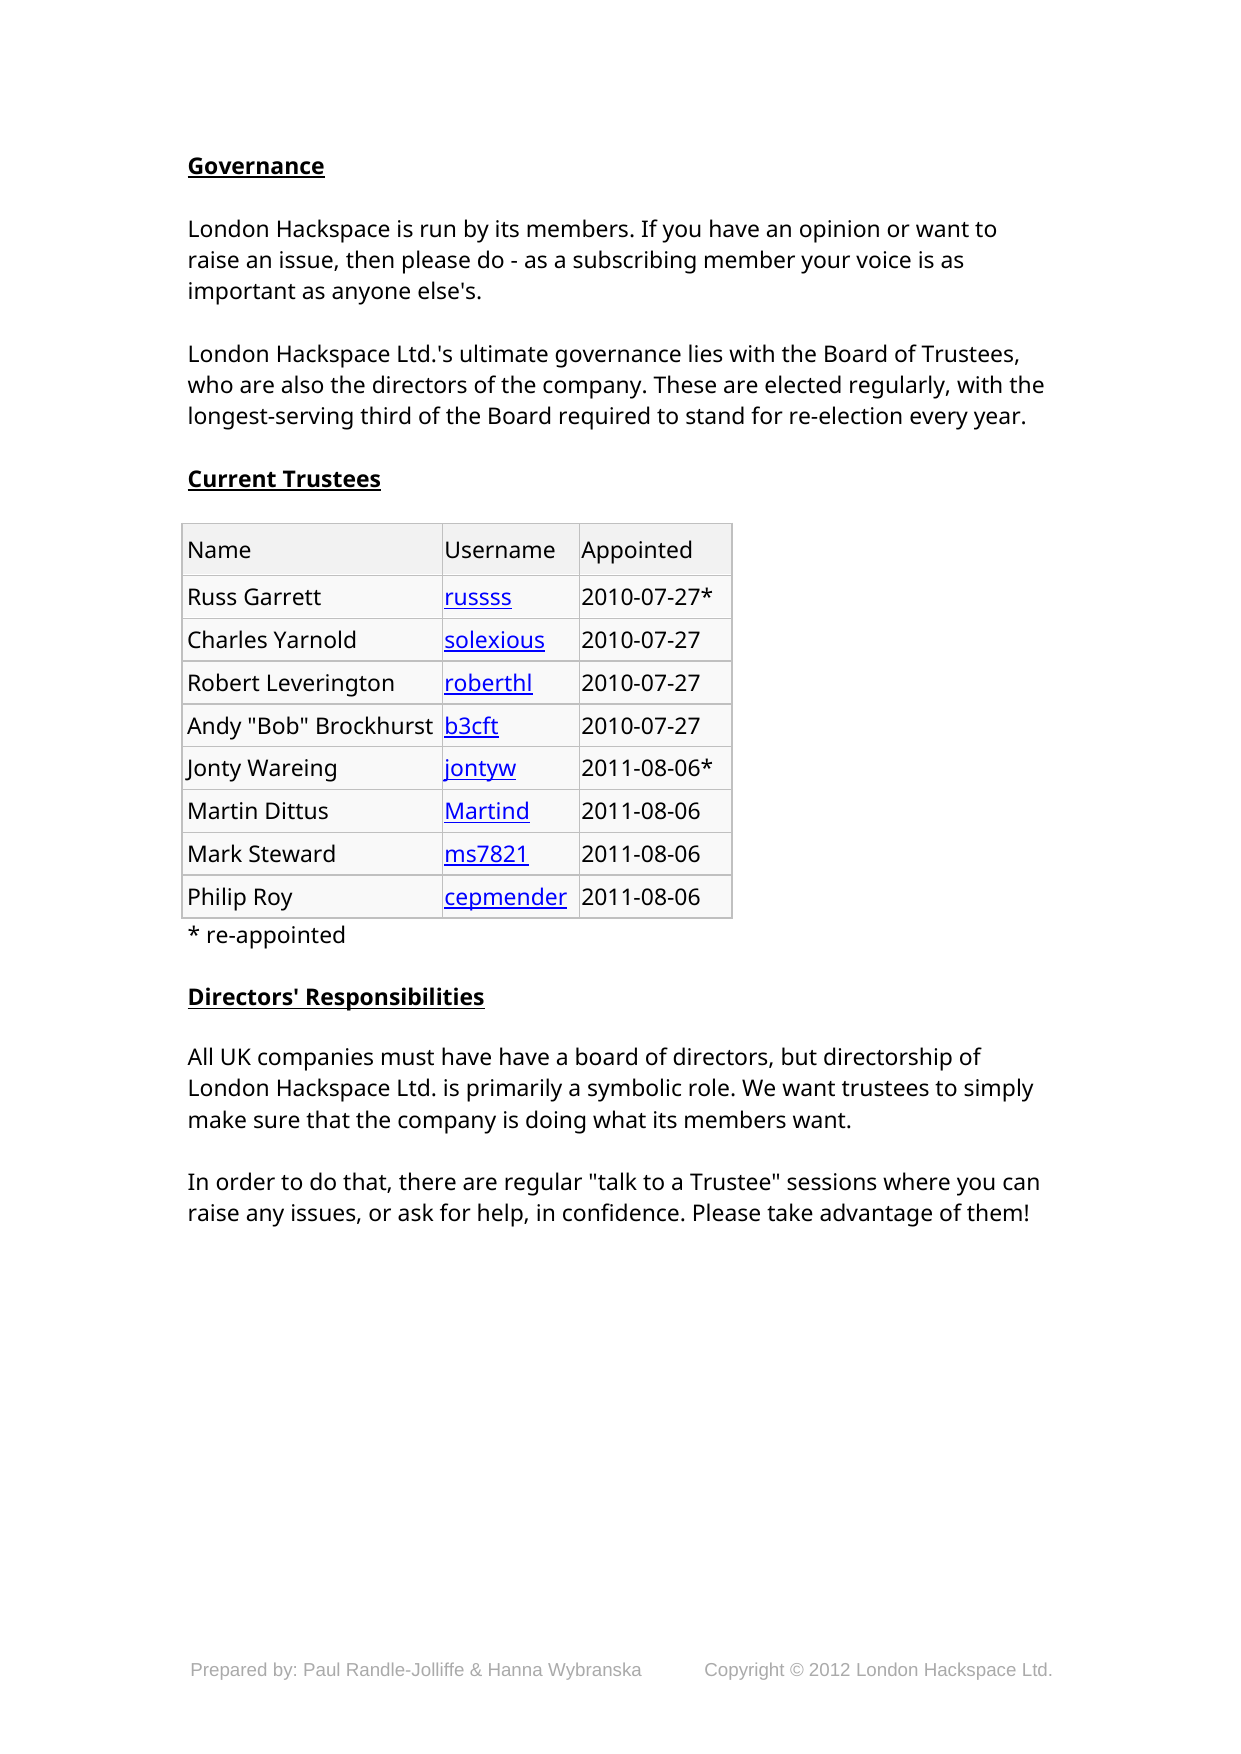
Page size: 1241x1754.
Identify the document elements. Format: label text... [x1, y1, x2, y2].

text * re-appointed [187, 919, 1053, 981]
table_cell 2010-07-27 [580, 705, 731, 746]
text Directors' Responsibilities [187, 981, 1053, 1012]
text London Hackspace is run by its members. If you have an opinion or want to raise an issue, then please do - as a subscribing member your voice is as important as anyone else's. [187, 212, 1053, 306]
table_cell Philip Roy [183, 876, 442, 917]
table_header Name [183, 524, 442, 574]
table_cell russss [443, 576, 579, 617]
table_cell 2010-07-27 [580, 619, 731, 660]
table_cell Jonty Wareing [183, 747, 442, 789]
text London Hackspace Ltd.'s ultimate governance lies with the Board of Trustees, who are also the directors of the company. These are elected regularly, with the longest-serving third of the Board required to stand for re-election every year. [187, 337, 1053, 431]
text Governance [187, 150, 1053, 181]
table_cell 2011-08-06 [580, 833, 731, 874]
table_cell 2010-07-27 [580, 662, 731, 703]
table_cell solexious [443, 619, 579, 660]
table_cell Charles Yarnold [183, 619, 442, 660]
table_cell 2010-07-27* [580, 576, 731, 617]
table_cell b3cft [443, 705, 579, 746]
table_header Appointed [580, 524, 731, 574]
text In order to do that, there are regular "talk to a Trustee" sessions where you can raise any issues, or ask for help, in confidence. Please take advantage of them! [187, 1166, 1053, 1229]
table_cell Mark Steward [183, 833, 442, 874]
table_cell ms7821 [443, 833, 579, 874]
table_cell 2011-08-06 [580, 876, 731, 917]
table_cell roberthl [443, 662, 579, 703]
table_cell jontyw [443, 747, 579, 789]
table_cell Andy "Bob" Brockhurst [183, 705, 442, 746]
table_cell Russ Garrett [183, 576, 442, 617]
text All UK companies must have have a board of directors, but directorship of London Hackspace Ltd. is primarily a symbolic role. We want trustees to simply make sure that the company is doing what its members want. [187, 1041, 1053, 1135]
table_cell Robert Leverington [183, 662, 442, 703]
table_cell cepmender [443, 876, 579, 917]
text Current Trustees [187, 462, 1053, 494]
table_cell 2011-08-06 [580, 790, 731, 831]
table_cell Martind [443, 790, 579, 831]
table_cell Martin Dittus [183, 790, 442, 831]
table_header Username [443, 524, 579, 574]
table_cell 2011-08-06* [580, 747, 731, 789]
